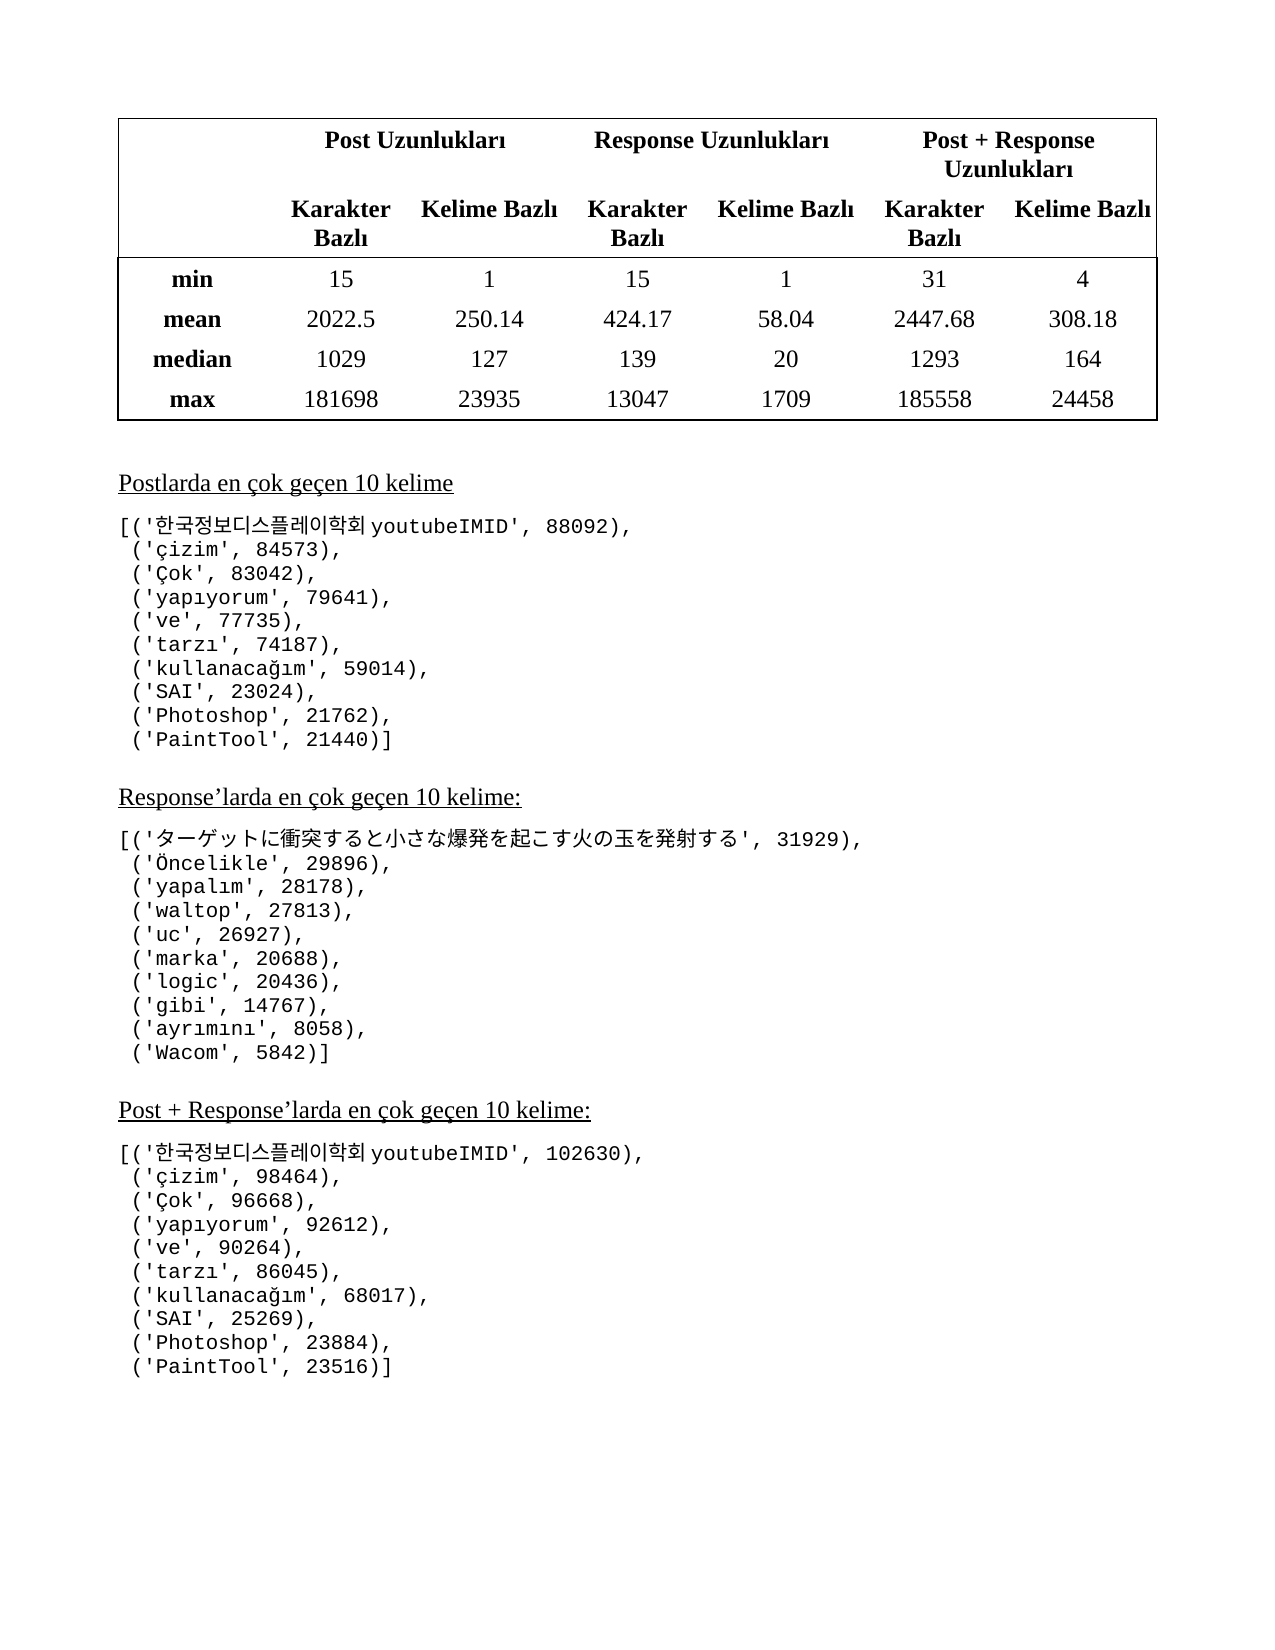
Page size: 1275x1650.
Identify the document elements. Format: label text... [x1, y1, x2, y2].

table_cell 1 [415, 258, 563, 298]
text Postlarda en çok geçen 10 kelime [118, 468, 1157, 497]
table_cell 13047 [563, 379, 712, 419]
text [('ターゲットに衝突すると小さな爆発を起こす火の玉を発射する', 31929), [118, 829, 1157, 853]
table_header Response Uzunlukları [563, 119, 860, 188]
table_cell Kelime Bazlı [1009, 188, 1156, 257]
text ('logic', 20436), [118, 971, 1157, 995]
text ('marka', 20688), [118, 947, 1157, 971]
table_cell 164 [1009, 339, 1156, 379]
table_cell 1029 [266, 339, 415, 379]
text ('Çok', 83042), [118, 563, 1157, 587]
table_cell 20 [712, 339, 860, 379]
text ('Photoshop', 21762), [118, 705, 1157, 728]
table_cell Kelime Bazlı [415, 188, 563, 257]
text Response’larda en çok geçen 10 kelime: [118, 782, 1157, 810]
text ('SAI', 23024), [118, 681, 1157, 705]
table_header Post Uzunlukları [266, 119, 563, 188]
table_cell 185558 [860, 379, 1008, 419]
table_cell 15 [266, 258, 415, 298]
table_cell Karakter Bazlı [860, 188, 1008, 257]
text ('Wacom', 5842)] [118, 1042, 1157, 1066]
text ('Çok', 96668), [118, 1190, 1157, 1214]
table_cell 58.04 [712, 298, 860, 338]
text ('çizim', 84573), [118, 539, 1157, 563]
text ('ve', 90264), [118, 1237, 1157, 1261]
text [('한국정보디스플레이학회youtubeIMID', 88092), [118, 516, 1157, 539]
table_cell 2022.5 [266, 298, 415, 338]
text ('ayrımını', 8058), [118, 1018, 1157, 1042]
table_cell 31 [860, 258, 1008, 298]
text ('tarzı', 74187), [118, 634, 1157, 658]
table_cell Karakter Bazlı [266, 188, 415, 257]
table_cell 424.17 [563, 298, 712, 338]
text ('kullanacağım', 59014), [118, 658, 1157, 681]
table_cell [119, 188, 266, 257]
table_cell 308.18 [1009, 298, 1156, 338]
text [('한국정보디스플레이학회youtubeIMID', 102630), [118, 1143, 1157, 1166]
text ('SAI', 25269), [118, 1308, 1157, 1332]
table_cell min [119, 258, 266, 298]
table_cell 15 [563, 258, 712, 298]
table_cell 1 [712, 258, 860, 298]
text ('PaintTool', 21440)] [118, 728, 1157, 752]
table_header [119, 119, 266, 188]
table_cell 23935 [415, 379, 563, 419]
text Post + Response’larda en çok geçen 10 kelime: [118, 1095, 1157, 1124]
text ('Photoshop', 23884), [118, 1332, 1157, 1356]
table_cell 4 [1009, 258, 1156, 298]
table_cell 181698 [266, 379, 415, 419]
text ('çizim', 98464), [118, 1166, 1157, 1190]
table_cell 1293 [860, 339, 1008, 379]
table_cell 24458 [1009, 379, 1156, 419]
text ('yapalım', 28178), [118, 877, 1157, 900]
text ('PaintTool', 23516)] [118, 1356, 1157, 1379]
table_cell 2447.68 [860, 298, 1008, 338]
table_cell 1709 [712, 379, 860, 419]
table_header Post + Response Uzunlukları [860, 119, 1156, 188]
text ('waltop', 27813), [118, 900, 1157, 924]
text ('Öncelikle', 29896), [118, 853, 1157, 877]
text ('ve', 77735), [118, 610, 1157, 634]
table_cell mean [119, 298, 266, 338]
text ('uc', 26927), [118, 924, 1157, 947]
table_cell 127 [415, 339, 563, 379]
table_cell median [119, 339, 266, 379]
table_cell Karakter Bazlı [563, 188, 712, 257]
text ('tarzı', 86045), [118, 1261, 1157, 1285]
table_cell 139 [563, 339, 712, 379]
text ('yapıyorum', 92612), [118, 1214, 1157, 1237]
text ('kullanacağım', 68017), [118, 1285, 1157, 1308]
table_cell max [119, 379, 266, 419]
text ('gibi', 14767), [118, 995, 1157, 1018]
table_cell 250.14 [415, 298, 563, 338]
text ('yapıyorum', 79641), [118, 587, 1157, 610]
table_cell Kelime Bazlı [712, 188, 860, 257]
